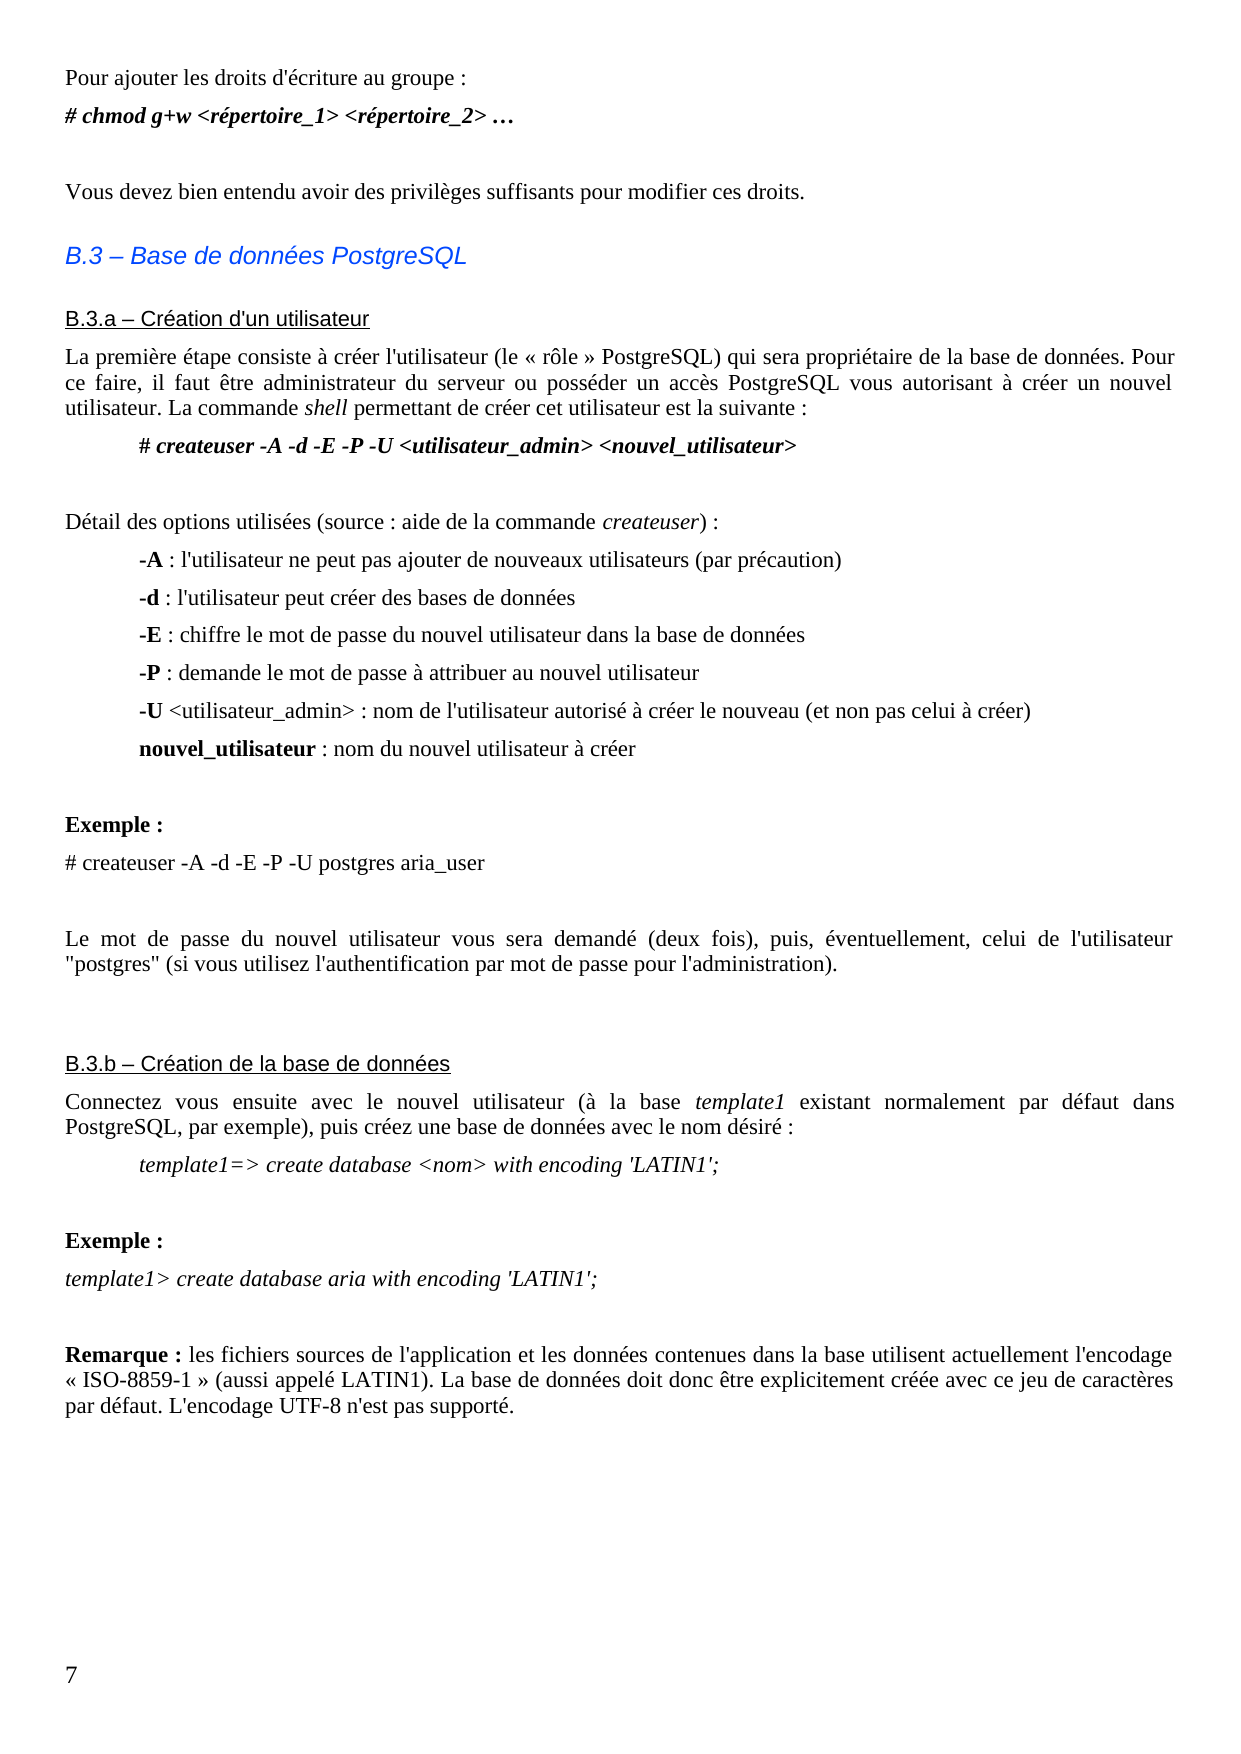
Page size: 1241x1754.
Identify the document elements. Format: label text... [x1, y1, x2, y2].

text -A : l'utilisateur ne peut pas ajouter de nouveaux utilisateurs (par précaution) [65, 547, 1175, 572]
text Exemple : [65, 1228, 1175, 1253]
text -E : chiffre le mot de passe du nouvel utilisateur dans la base de données [65, 622, 1175, 648]
text nouvel_utilisateur : nom du nouvel utilisateur à créer [65, 736, 1175, 762]
subtitle B.3 – Base de données PostgreSQL [65, 242, 1175, 269]
text Vous devez bien entendu avoir des privilèges suffisants pour modifier ces droits. [65, 179, 1175, 204]
text template1> create database aria with encoding 'LATIN1'; [65, 1266, 1175, 1291]
subtitle B.3.a – Création d'un utilisateur [65, 307, 1175, 332]
text Connectez vous ensuite avec le nouvel utilisateur (à la base template1 existant normalement par défaut dans PostgreSQL, par exemple), puis créez une base de données avec le nom désiré : [65, 1089, 1175, 1140]
text Détail des options utilisées (source : aide de la commande createuser) : [65, 509, 1175, 534]
text Exemple : [65, 812, 1175, 837]
subtitle B.3.b – Création de la base de données [65, 1052, 1175, 1076]
text -P : demande le mot de passe à attribuer au nouvel utilisateur [65, 660, 1175, 686]
text # createuser -A -d -E -P -U <utilisateur_admin> <nouvel_utilisateur> [65, 433, 1175, 458]
text Remarque : les fichiers sources de l'application et les données contenues dans la base utilisent actuellement l'encodage « ISO-8859-1 » (aussi appelé LATIN1). La base de données doit donc être explicitement créée avec ce jeu de caractères par défaut. L'encodage UTF-8 n'est pas supporté. [65, 1342, 1175, 1418]
text # chmod g+w <répertoire_1> <répertoire_2> … [65, 103, 1175, 128]
text # createuser -A -d -E -P -U postgres aria_user [65, 850, 1175, 875]
text template1=> create database <nom> with encoding 'LATIN1'; [65, 1152, 1175, 1178]
text Le mot de passe du nouvel utilisateur vous sera demandé (deux fois), puis, éventuellement, celui de l'utilisateur "postgres" (si vous utilisez l'authentification par mot de passe pour l'administration). [65, 926, 1175, 977]
text -d : l'utilisateur peut créer des bases de données [65, 584, 1175, 610]
text Pour ajouter les droits d'écriture au groupe : [65, 65, 1175, 90]
text La première étape consiste à créer l'utilisateur (le « rôle » PostgreSQL) qui sera propriétaire de la base de données. Pour ce faire, il faut être administrateur du serveur ou posséder un accès PostgreSQL vous autorisant à créer un nouvel utilisateur. La commande shell permettant de créer cet utilisateur est la suivante : [65, 344, 1175, 420]
text -U <utilisateur_admin> : nom de l'utilisateur autorisé à créer le nouveau (et non pas celui à créer) [65, 698, 1175, 724]
